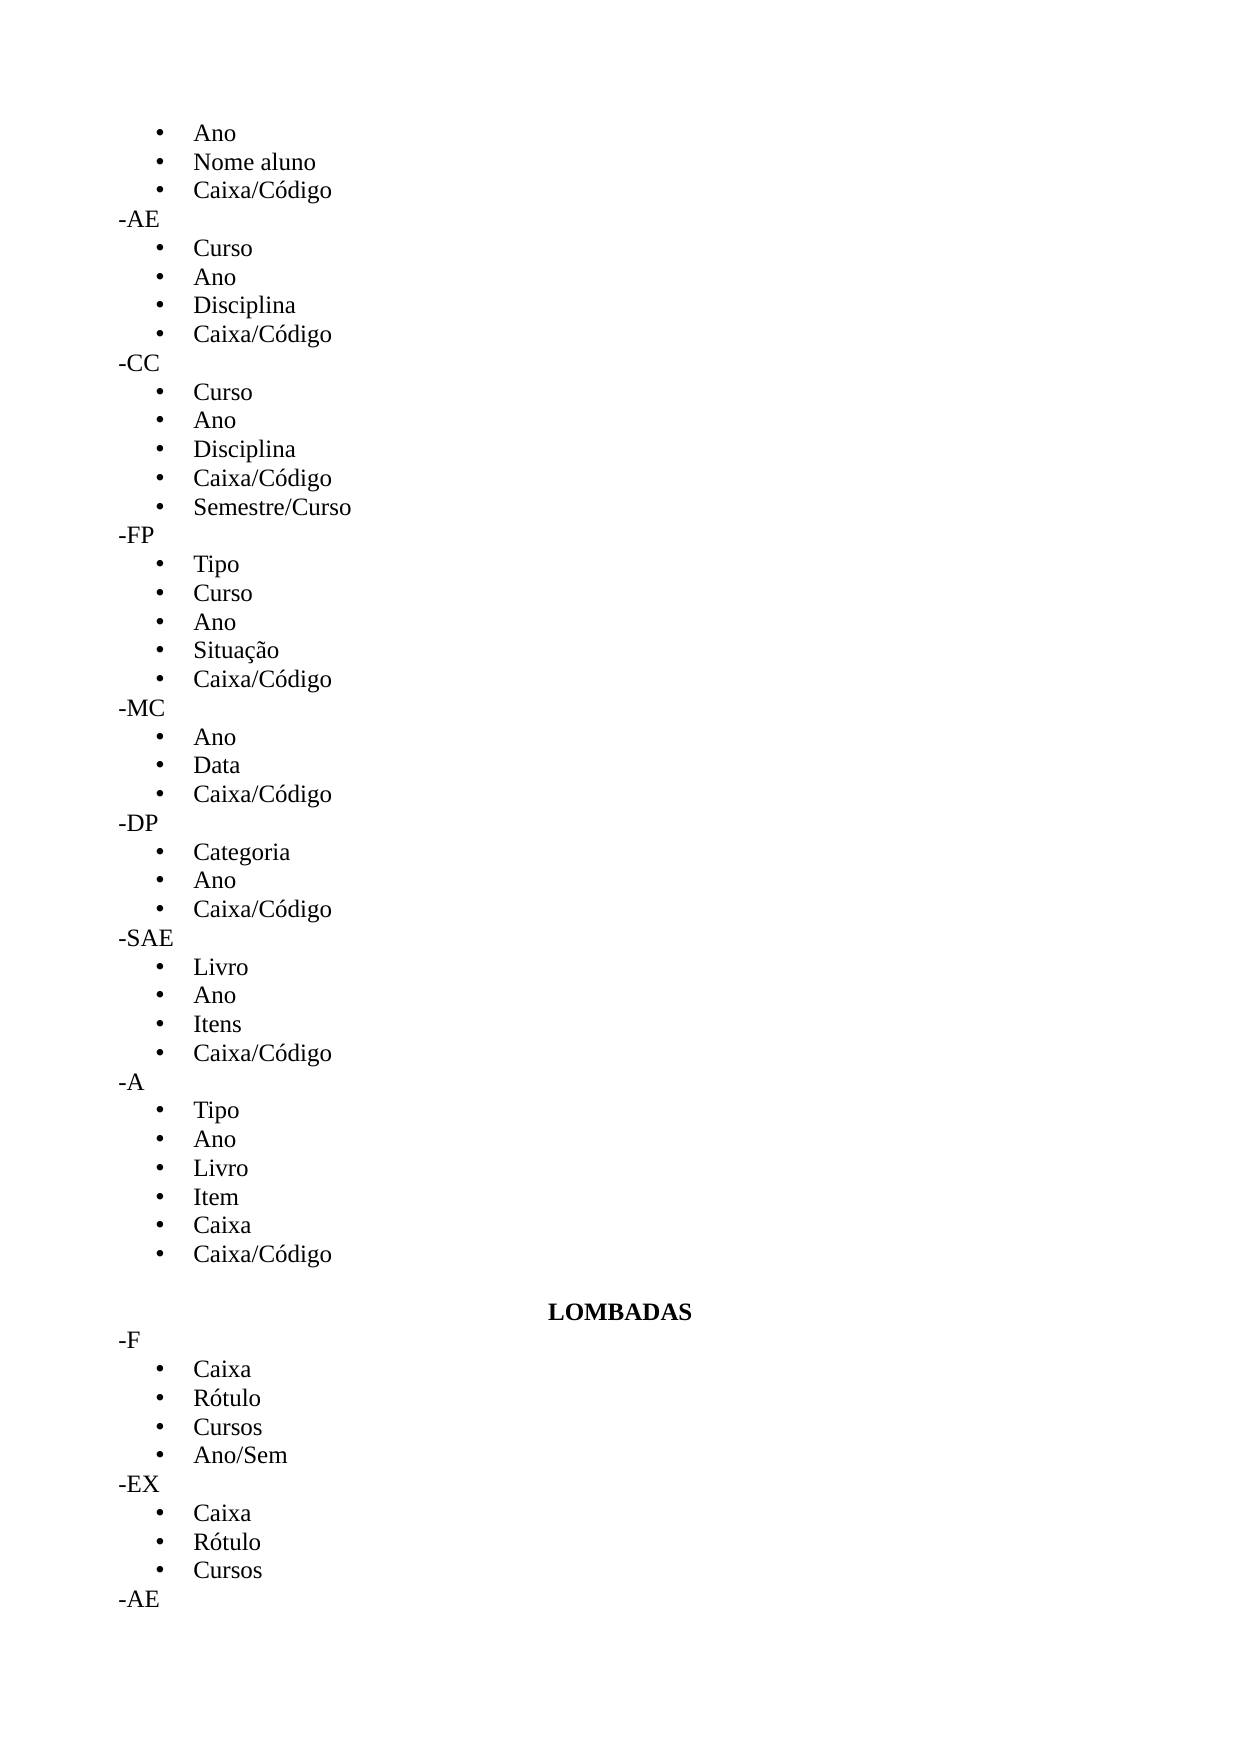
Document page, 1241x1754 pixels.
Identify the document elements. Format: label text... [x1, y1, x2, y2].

list Ano [156, 866, 1122, 894]
list Ano [156, 1124, 1122, 1153]
list Caixa/Código [156, 463, 1122, 492]
list Ano [156, 722, 1122, 751]
list Caixa/Código [156, 1038, 1122, 1067]
text -FP [118, 521, 1122, 549]
list Curso [156, 233, 1122, 262]
list Caixa [156, 1498, 1122, 1527]
text -AE [118, 204, 1122, 233]
text LOMBADAS [118, 1297, 1122, 1326]
list Ano/Sem [156, 1441, 1122, 1469]
list Tipo [156, 1096, 1122, 1124]
list Ano [156, 262, 1122, 291]
list Ano [156, 118, 1122, 147]
text -F [118, 1326, 1122, 1354]
list Livro [156, 952, 1122, 981]
text -AE [118, 1584, 1122, 1613]
list Livro [156, 1153, 1122, 1182]
list Ano [156, 406, 1122, 434]
text -EX [118, 1469, 1122, 1498]
list Cursos [156, 1556, 1122, 1584]
list Itens [156, 1009, 1122, 1038]
list Caixa/Código [156, 779, 1122, 808]
list Nome aluno [156, 147, 1122, 176]
list Caixa/Código [156, 664, 1122, 693]
list Caixa/Código [156, 176, 1122, 204]
list Curso [156, 377, 1122, 406]
list Rótulo [156, 1527, 1122, 1556]
list Data [156, 751, 1122, 779]
list Disciplina [156, 434, 1122, 463]
list Item [156, 1182, 1122, 1211]
list Situação [156, 636, 1122, 664]
list Curso [156, 578, 1122, 607]
text -A [118, 1067, 1122, 1096]
list Caixa [156, 1354, 1122, 1383]
text -SAE [118, 923, 1122, 952]
list Caixa/Código [156, 1239, 1122, 1268]
list Ano [156, 981, 1122, 1009]
list Semestre/Curso [156, 492, 1122, 521]
text -DP [118, 808, 1122, 837]
list Caixa [156, 1211, 1122, 1239]
list Caixa/Código [156, 894, 1122, 923]
text -MC [118, 693, 1122, 722]
list Ano [156, 607, 1122, 636]
list Caixa/Código [156, 319, 1122, 348]
list Cursos [156, 1412, 1122, 1441]
list Tipo [156, 549, 1122, 578]
text -CC [118, 348, 1122, 377]
list Categoria [156, 837, 1122, 866]
list Rótulo [156, 1383, 1122, 1412]
list Disciplina [156, 291, 1122, 319]
